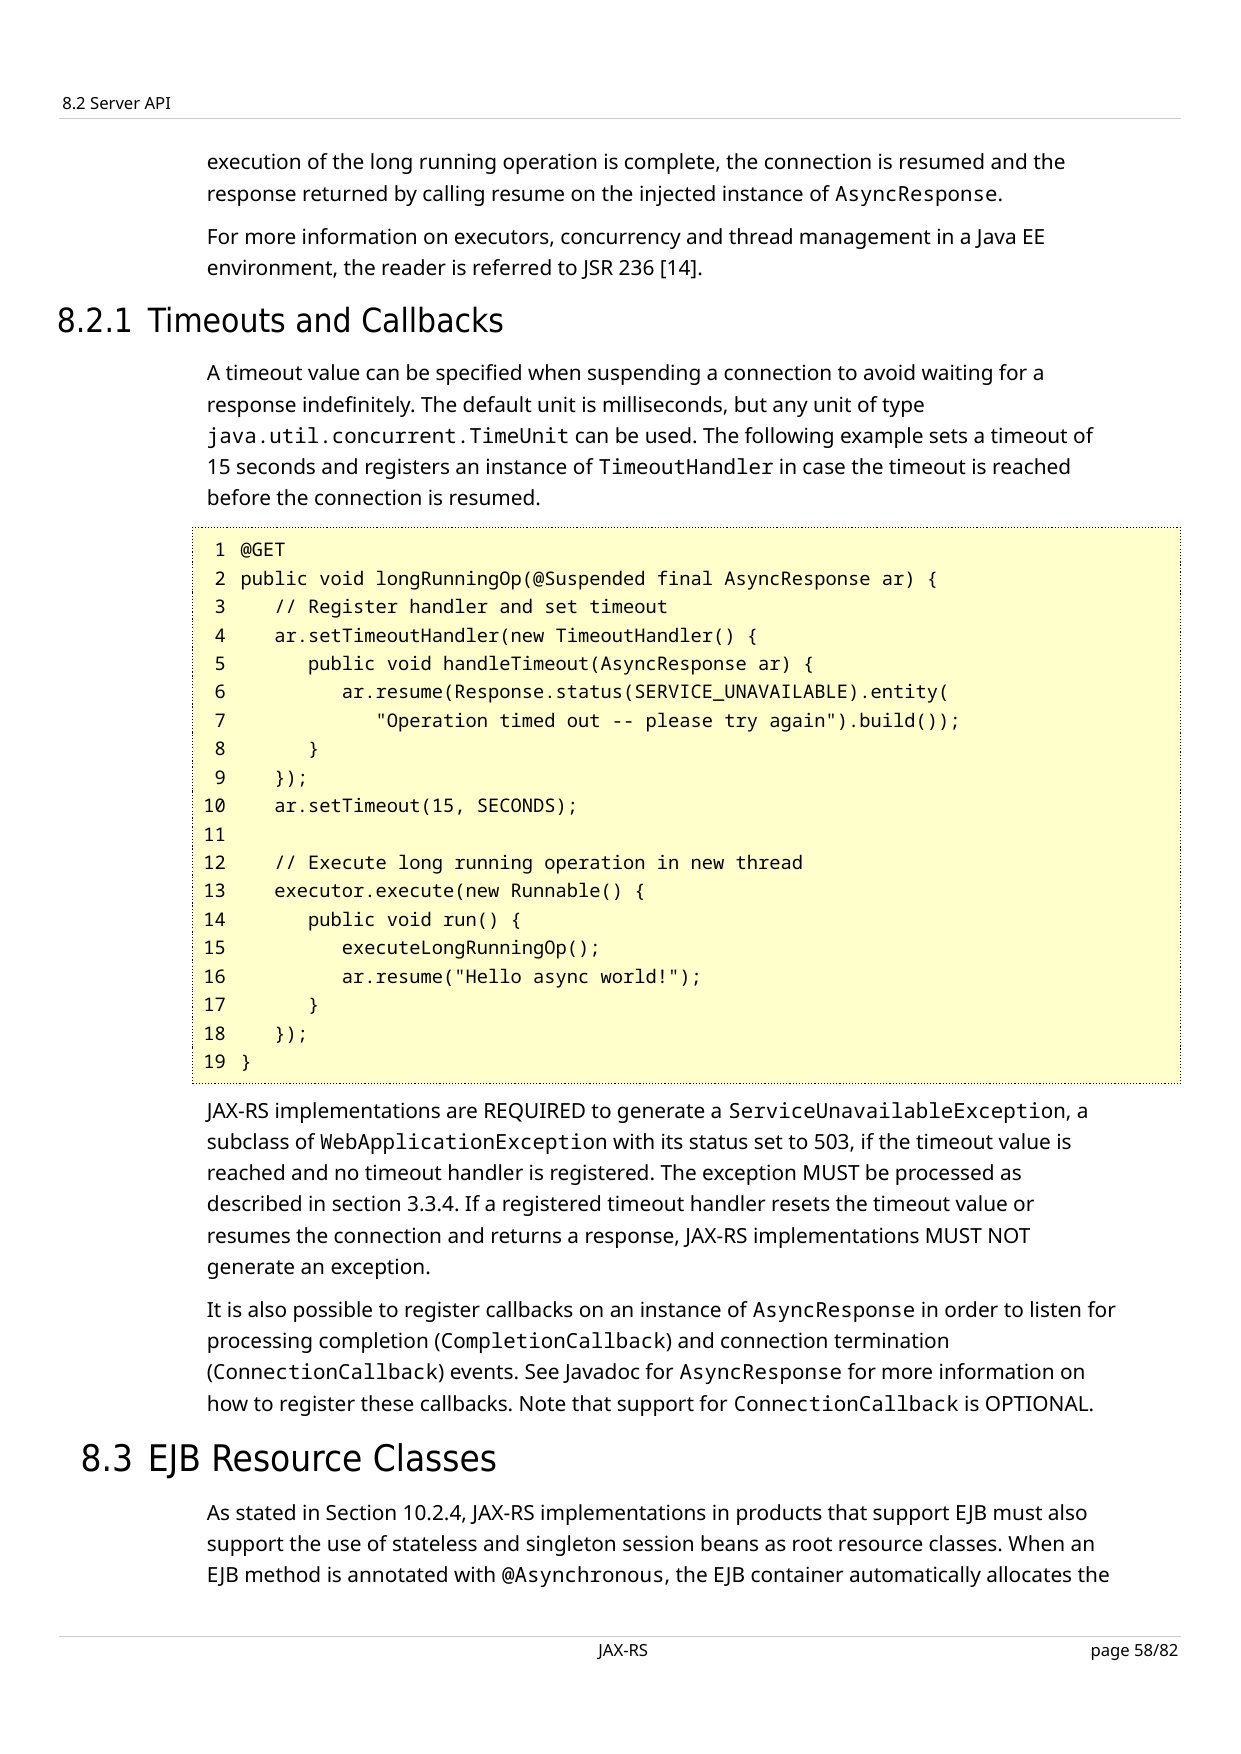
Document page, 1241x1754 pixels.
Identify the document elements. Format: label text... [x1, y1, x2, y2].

list ar.resume("Hello async world!"); [192, 953, 1181, 982]
text As stated in Section 10.2.4, JAX-RS implementations in products that support EJB must also support the use of stateless and singleton session beans as root resource classes. When an EJB method is annotated with @Asynchronous, the EJB container automatically allocates the [207, 1498, 1122, 1589]
list // Execute long running operation in new thread [192, 839, 1181, 868]
text execution of the long running operation is complete, the connection is resumed and the response returned by calling resume on the injected instance of AsyncResponse. [207, 147, 1122, 207]
list "Operation timed out -- please try again").build()); [192, 697, 1181, 726]
list ar.resume(Response.status(SERVICE_UNAVAILABLE).entity( [192, 669, 1181, 697]
list } [192, 1038, 1181, 1084]
subtitle EJB Resource Classes [133, 1438, 1181, 1480]
list @GET [192, 527, 1181, 555]
text It is also possible to register callbacks on an instance of AsyncResponse in order to listen for processing completion (CompletionCallback) and connection termination (ConnectionCallback) events. See Javadoc for AsyncResponse for more information on how to register these callbacks. Note that support for ConnectionCallback is OPTIONAL. [207, 1295, 1122, 1417]
list ar.setTimeout(15, SECONDS); [192, 782, 1181, 811]
list }); [192, 1010, 1181, 1038]
list public void handleTimeout(AsyncResponse ar) { [192, 640, 1181, 669]
subtitle Timeouts and Callbacks [133, 302, 1181, 341]
text For more information on executors, concurrency and thread management in a Java EE environment, the reader is referred to JSR 236 [14]. [207, 222, 1122, 281]
list public void longRunningOp(@Suspended final AsyncResponse ar) { [192, 555, 1181, 583]
list executeLongRunningOp(); [192, 925, 1181, 953]
list ar.setTimeoutHandler(new TimeoutHandler() { [192, 612, 1181, 640]
list executor.execute(new Runnable() { [192, 868, 1181, 896]
list } [192, 726, 1181, 754]
text JAX-RS implementations are REQUIRED to generate a ServiceUnavailableException, a subclass of WebApplicationException with its status set to 503, if the timeout value is reached and no timeout handler is registered. The exception MUST be processed as described in section 3.3.4. If a registered timeout handler resets the timeout value or resumes the connection and returns a response, JAX-RS implementations MUST NOT generate an exception. [207, 1096, 1122, 1280]
list public void run() { [192, 896, 1181, 925]
list }); [192, 754, 1181, 782]
text A timeout value can be specified when suspending a connection to avoid waiting for a response indefinitely. The default unit is milliseconds, but any unit of type java.util.concurrent.TimeUnit can be used. The following example sets a timeout of 15 seconds and registers an instance of TimeoutHandler in case the timeout is reached before the connection is resumed. [207, 358, 1122, 512]
list // Register handler and set timeout [192, 583, 1181, 612]
list } [192, 982, 1181, 1010]
